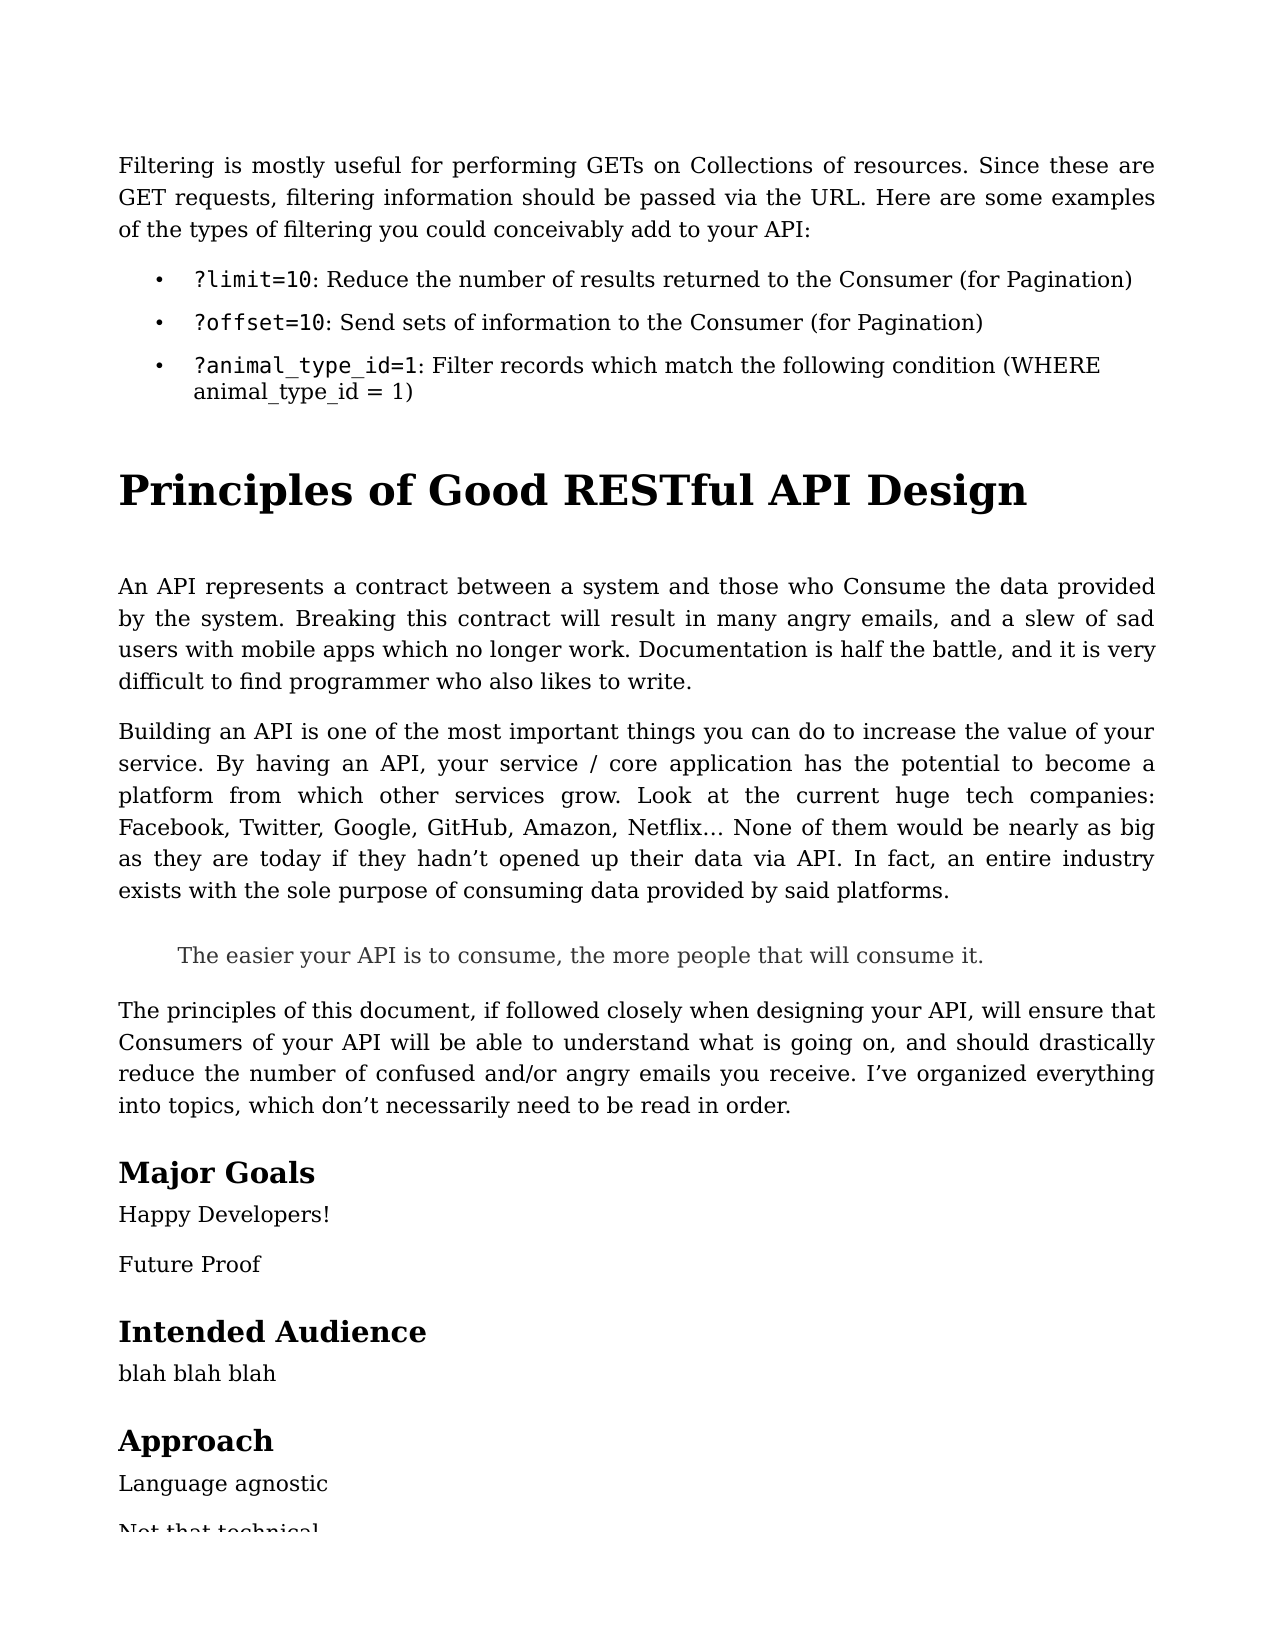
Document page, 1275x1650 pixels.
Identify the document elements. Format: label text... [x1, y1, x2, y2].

list ?offset=10: Send sets of information to the Consumer (for Pagination) [156, 310, 1157, 336]
list ?limit=10: Reduce the number of results returned to the Consumer (for Pagination) [156, 267, 1157, 292]
text Filtering is mostly useful for performing GETs on Collections of resources. Since these are GET requests, filtering information should be passed via the URL. Here are some examples of the types of filtering you could conceivably add to your API: [118, 153, 1157, 243]
list ?animal_type_id=1: Filter records which match the following condition (WHERE animal_type_id = 1) [156, 353, 1157, 404]
